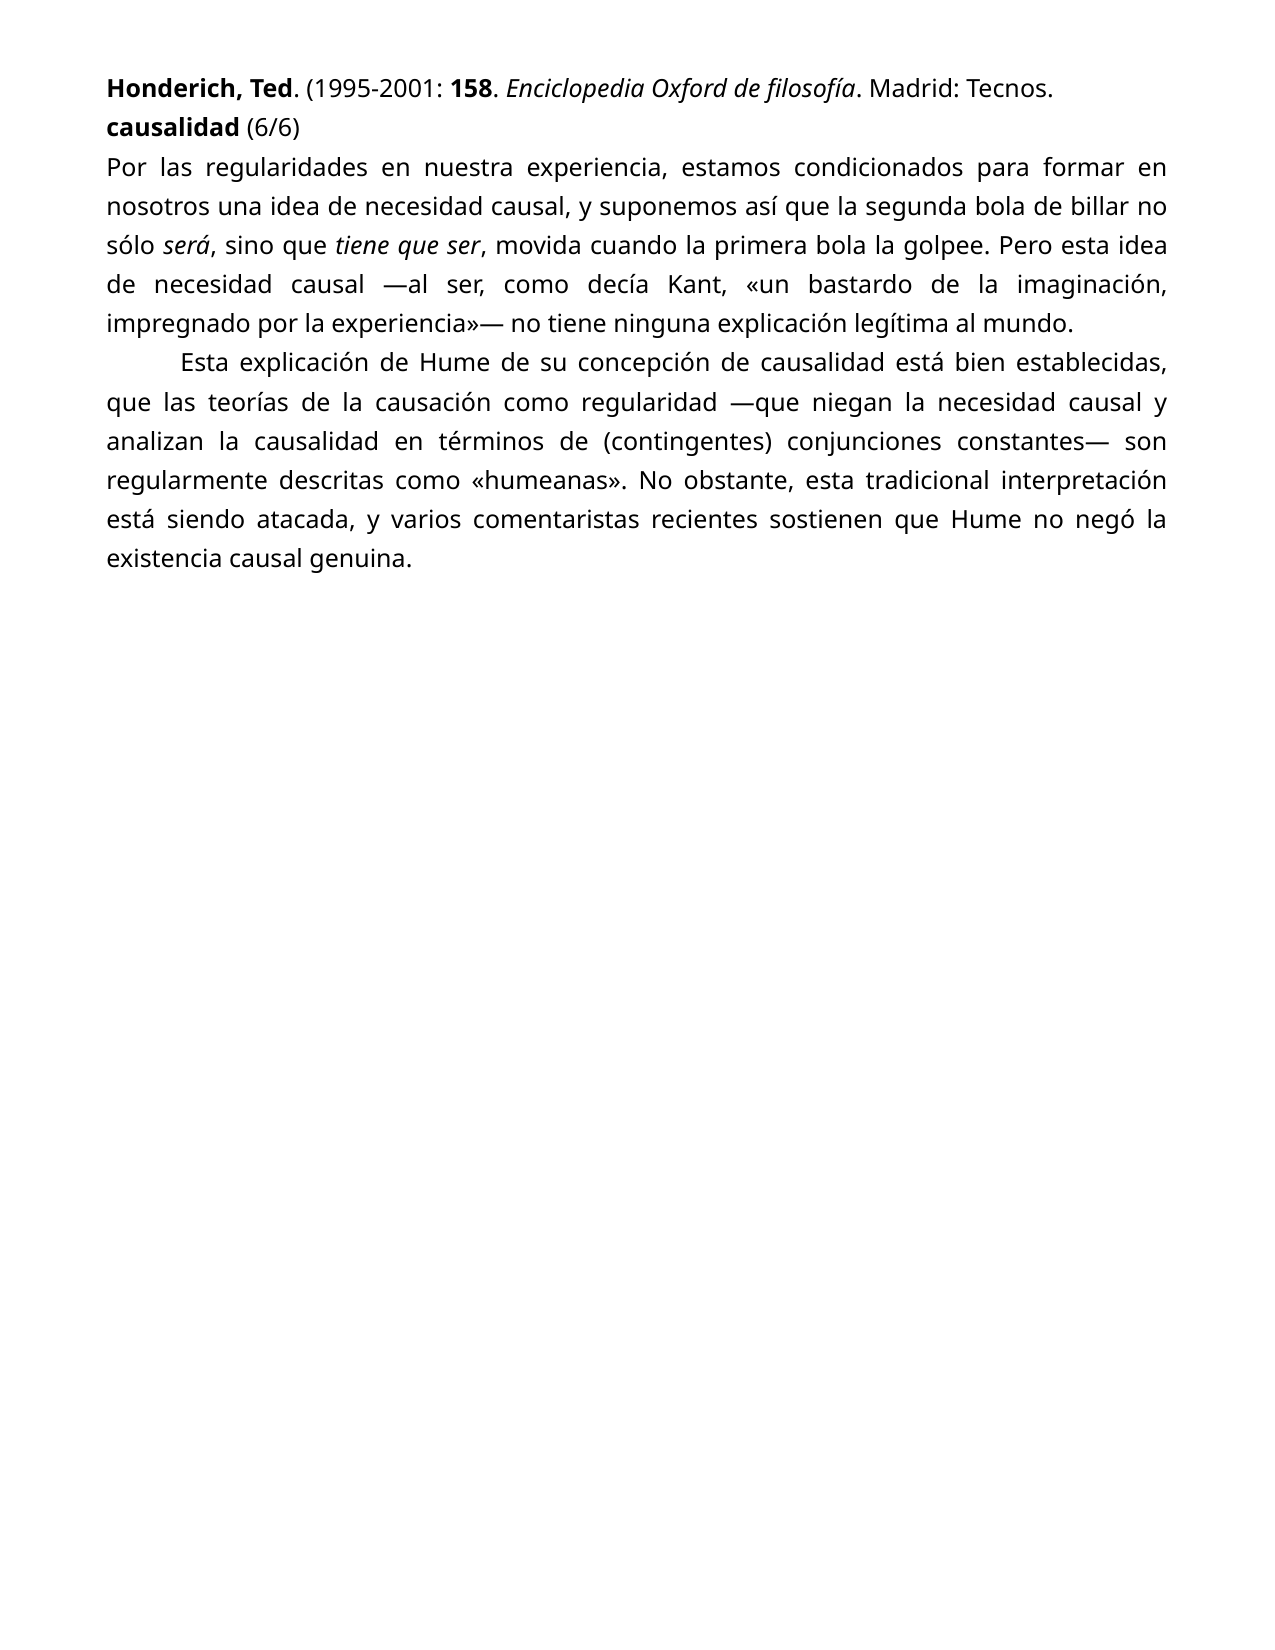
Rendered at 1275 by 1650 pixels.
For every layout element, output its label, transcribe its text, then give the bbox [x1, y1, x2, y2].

text Esta explicación de Hume de su concepción de causalidad está bien establecidas, que las teorías de la causación como regularidad —que niegan la necesidad causal y analizan la causalidad en términos de (contingentes) conjunciones constantes— son regularmente descritas como «humeanas». No obstante, esta tradicional interpretación está siendo atacada, y varios comentaristas recientes sostienen que Hume no negó la existencia causal genuina. [106, 345, 1169, 575]
text causalidad (6/6) [106, 110, 1169, 144]
text Por las regularidades en nuestra experiencia, estamos condicionados para formar en nosotros una idea de necesidad causal, y suponemos así que la segunda bola de billar no sólo será, sino que tiene que ser, movida cuando la primera bola la golpee. Pero esta idea de necesidad causal —al ser, como decía Kant, «un bastardo de la imaginación, impregnado por la experiencia»— no tiene ninguna explicación legítima al mundo. [106, 149, 1169, 340]
text Honderich, Ted. (1995-2001: 158. Enciclopedia Oxford de filosofía. Madrid: Tecnos. [106, 71, 1169, 105]
